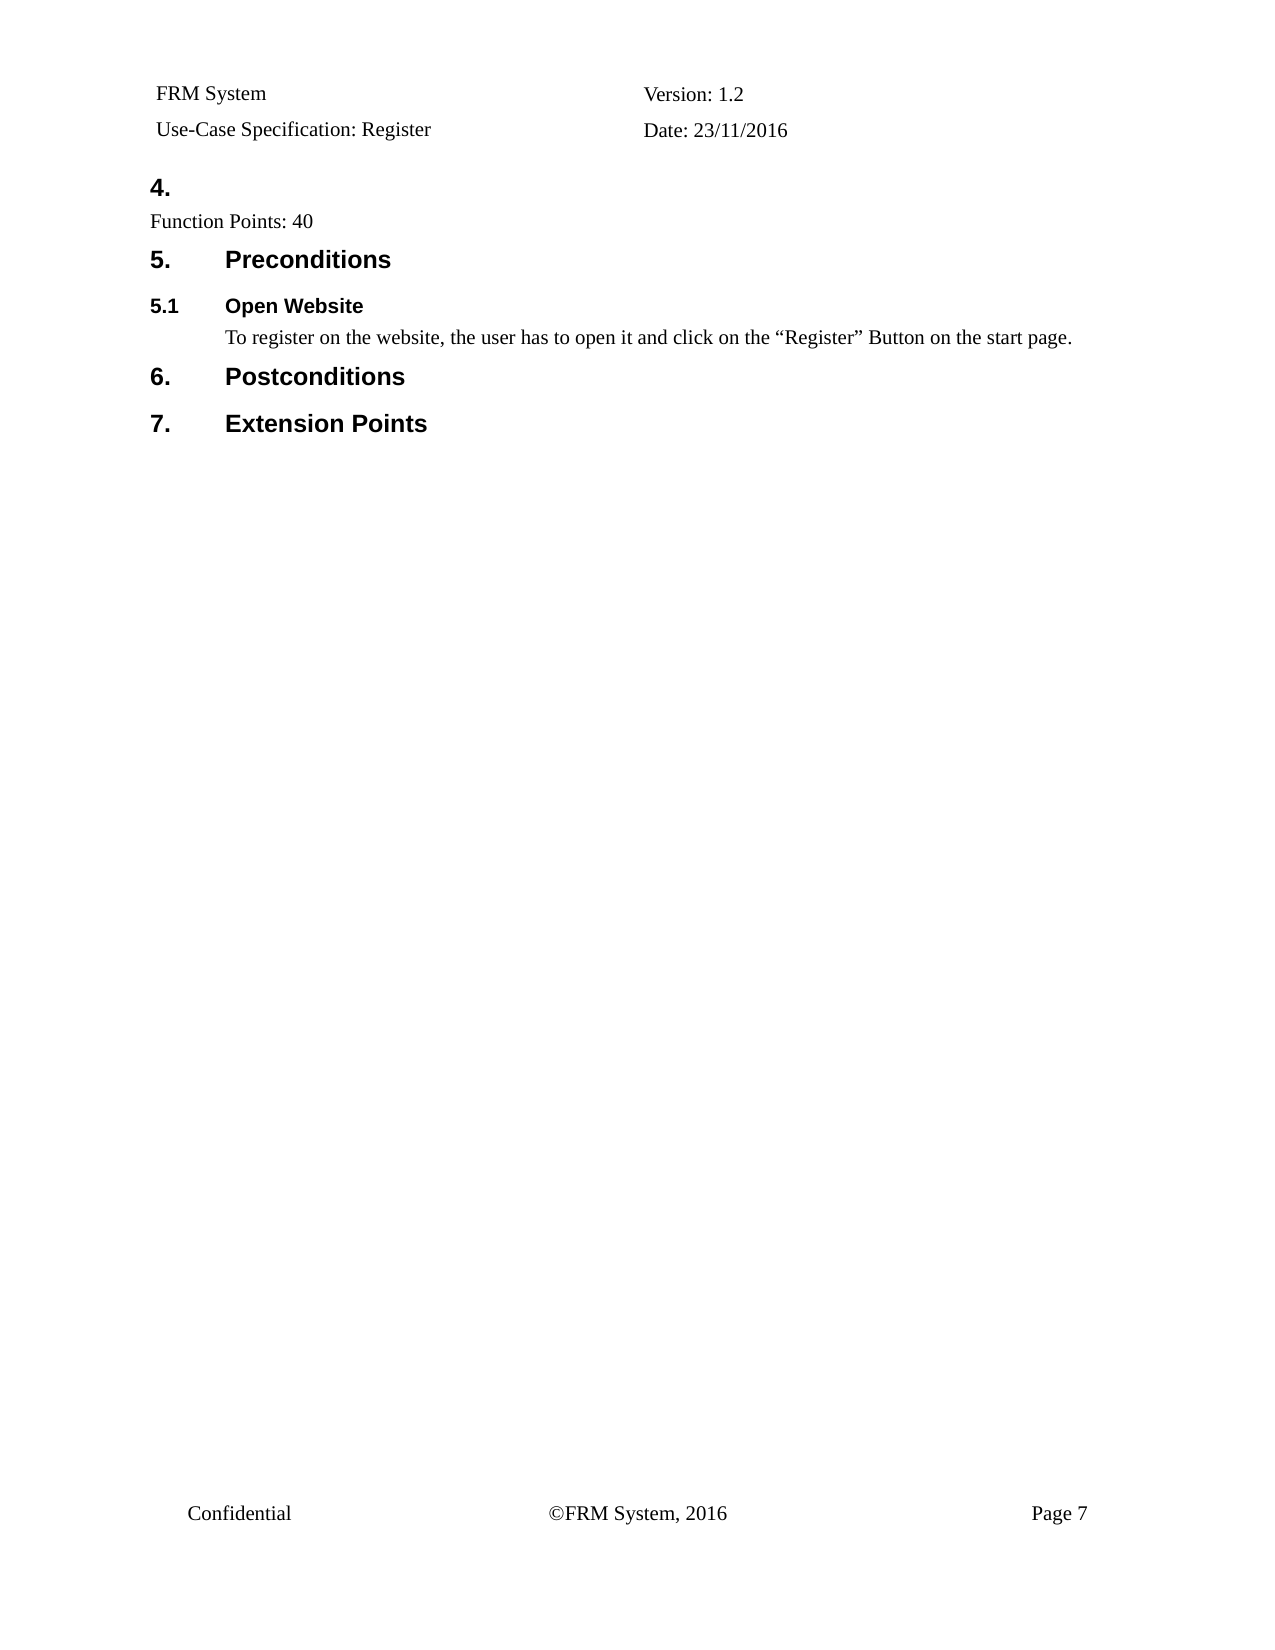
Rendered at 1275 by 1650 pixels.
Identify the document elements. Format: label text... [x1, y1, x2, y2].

subtitle Postconditions [150, 362, 1125, 390]
subtitle Extension Points [150, 409, 1125, 438]
text To register on the website, the user has to open it and click on the “Register” Button on the start page. [150, 324, 1125, 349]
subtitle Preconditions [150, 245, 1125, 274]
subtitle Open Website [150, 293, 1125, 318]
text Function Points: 40 [150, 208, 1125, 233]
